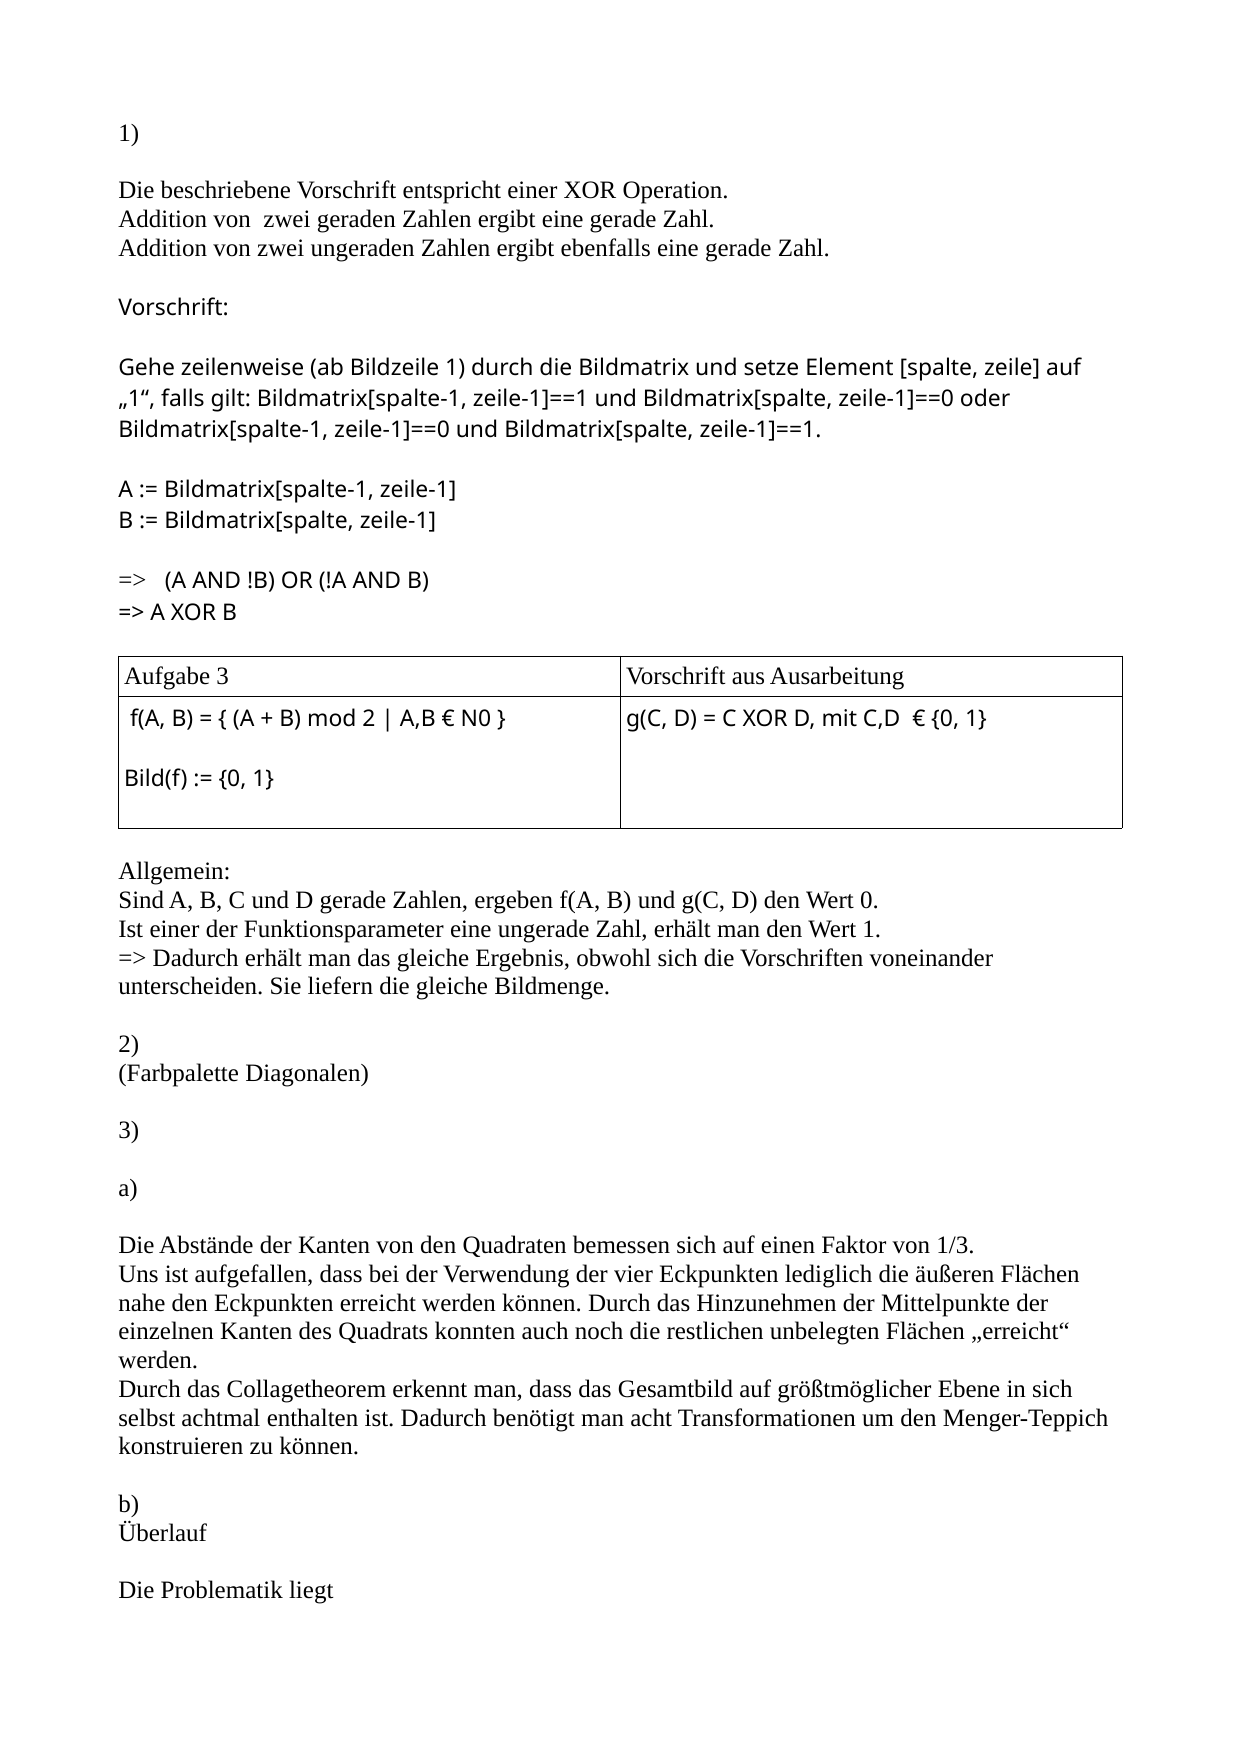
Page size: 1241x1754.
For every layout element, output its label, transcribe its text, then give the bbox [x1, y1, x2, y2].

text Uns ist aufgefallen, dass bei der Verwendung der vier Eckpunkten lediglich die äußeren Flächen nahe den Eckpunkten erreicht werden können. Durch das Hinzunehmen der Mittelpunkte der einzelnen Kanten des Quadrats konnten auch noch die restlichen unbelegten Flächen „erreicht“ werden. [118, 1259, 1122, 1374]
text Die Abstände der Kanten von den Quadraten bemessen sich auf einen Faktor von 1/3. [118, 1230, 1122, 1259]
text Ist einer der Funktionsparameter eine ungerade Zahl, erhält man den Wert 1. [118, 914, 1122, 943]
text 2) [118, 1029, 1122, 1058]
text 3) [118, 1115, 1122, 1144]
table_header Aufgabe 3 [119, 657, 620, 696]
text Die beschriebene Vorschrift entspricht einer XOR Operation. [118, 176, 1122, 204]
text Addition von zwei ungeraden Zahlen ergibt ebenfalls eine gerade Zahl. [118, 233, 1122, 262]
text Addition von zwei geraden Zahlen ergibt eine gerade Zahl. [118, 204, 1122, 233]
text a) [118, 1173, 1122, 1201]
text Überlauf [118, 1518, 1122, 1546]
text B := Bildmatrix[spalte, zeile-1] [118, 504, 1122, 536]
text => A XOR B [118, 596, 1122, 627]
text Allgemein: [118, 856, 1122, 885]
text (Farbpalette Diagonalen) [118, 1058, 1122, 1086]
text Gehe zeilenweise (ab Bildzeile 1) durch die Bildmatrix und setze Element [spalte, zeile] auf „1“, falls gilt: Bildmatrix[spalte-1, zeile-1]==1 und Bildmatrix[spalte, zeile-1]==0 oder Bildmatrix[spalte-1, zeile-1]==0 und Bildmatrix[spalte, zeile-1]==1. [118, 351, 1122, 444]
text Die Problematik liegt [118, 1575, 1122, 1604]
table_header Vorschrift aus Ausarbeitung [621, 657, 1122, 696]
table_cell f(A, B) = { (A + B) mod 2 | A,B € N0 } Bild(f) := {0, 1} [119, 697, 620, 827]
text A := Bildmatrix[spalte-1, zeile-1] [118, 473, 1122, 504]
text => Dadurch erhält man das gleiche Ergebnis, obwohl sich die Vorschriften voneinander unterscheiden. Sie liefern die gleiche Bildmenge. [118, 943, 1122, 1000]
text Sind A, B, C und D gerade Zahlen, ergeben f(A, B) und g(C, D) den Wert 0. [118, 885, 1122, 914]
table_cell g(C, D) = C XOR D, mit C,D € {0, 1} [621, 697, 1122, 827]
text => (A AND !B) OR (!A AND B) [118, 564, 1122, 596]
text 1) [118, 118, 1122, 147]
text Vorschrift: [118, 291, 1122, 322]
text Durch das Collagetheorem erkennt man, dass das Gesamtbild auf größtmöglicher Ebene in sich selbst achtmal enthalten ist. Dadurch benötigt man acht Transformationen um den Menger-Teppich konstruieren zu können. [118, 1374, 1122, 1460]
text b) [118, 1489, 1122, 1518]
